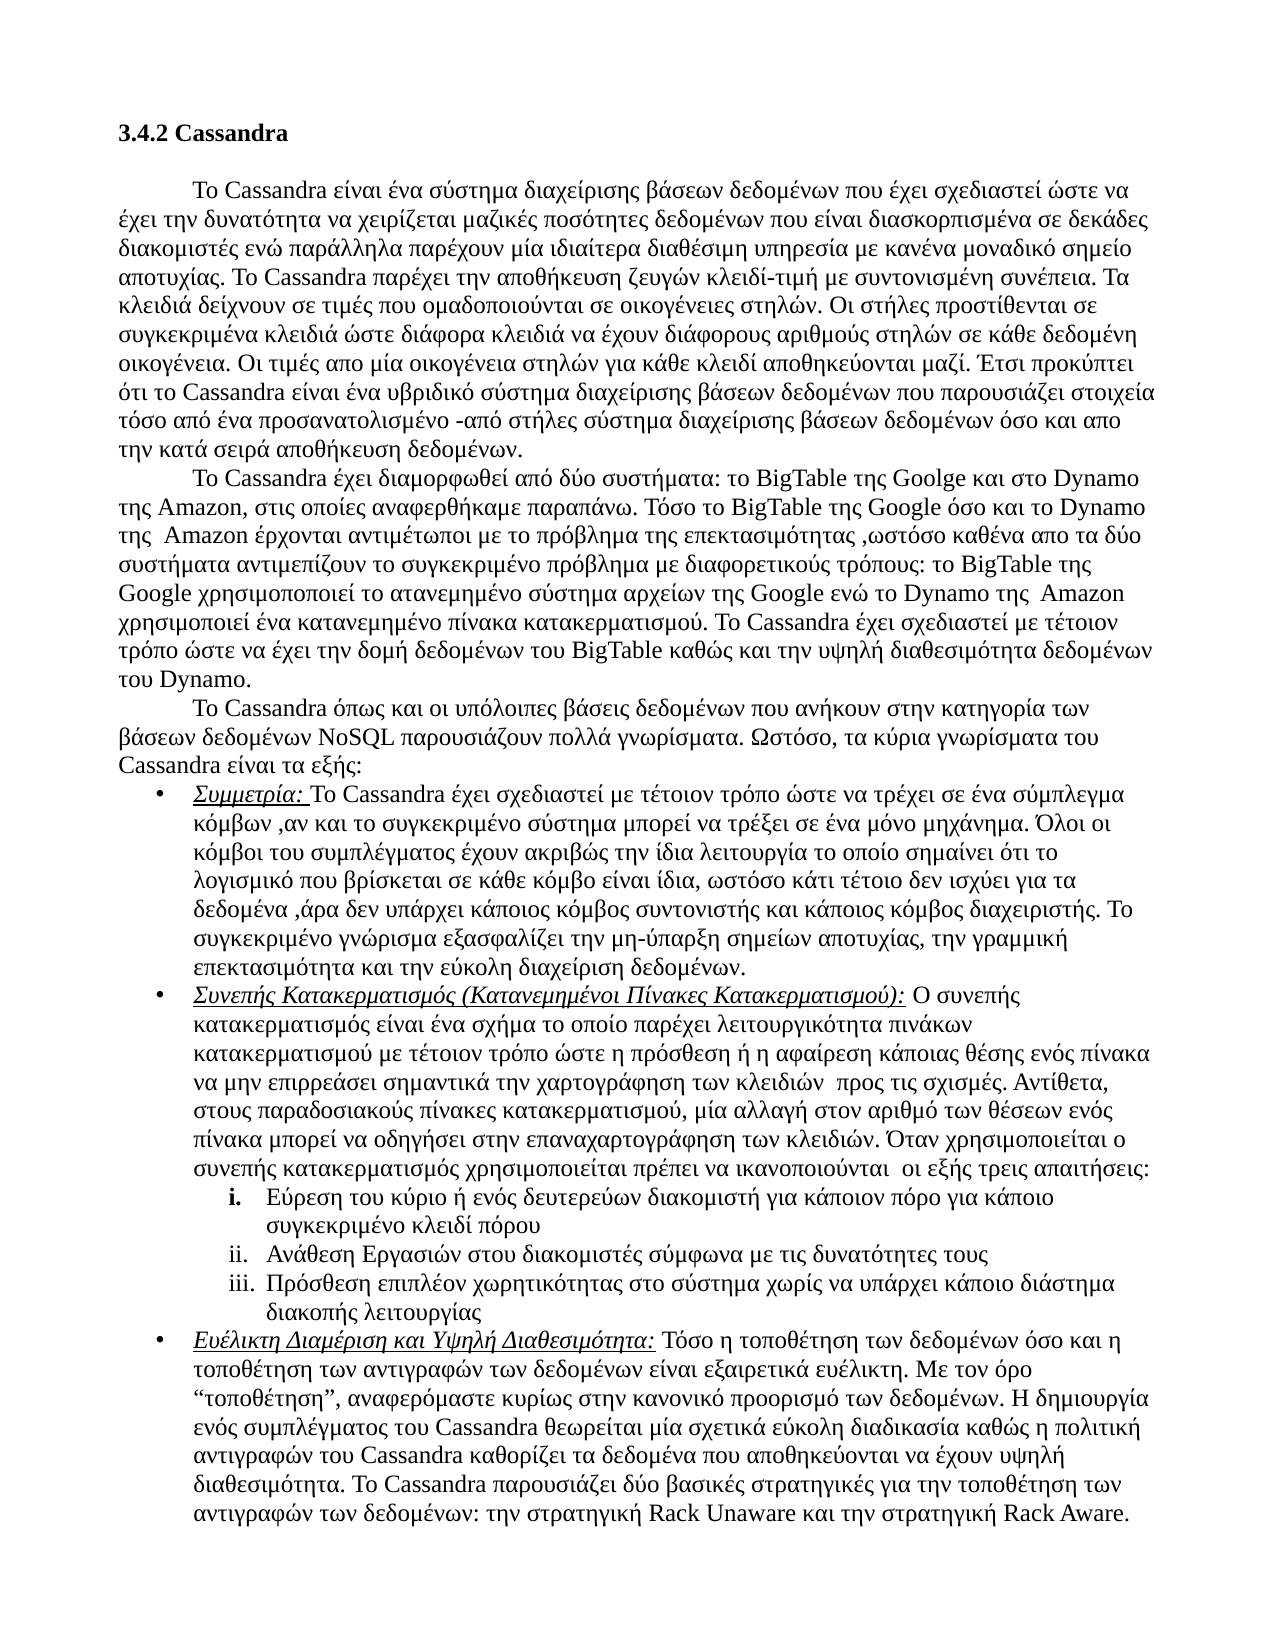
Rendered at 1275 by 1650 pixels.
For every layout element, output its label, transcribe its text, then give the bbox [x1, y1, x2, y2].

text Το Cassandra είναι ένα σύστημα διαχείρισης βάσεων δεδομένων που έχει σχεδιαστεί ώστε να έχει την δυνατότητα να χειρίζεται μαζικές ποσότητες δεδομένων που είναι διασκορπισμένα σε δεκάδες διακομιστές ενώ παράλληλα παρέχουν μία ιδιαίτερα διαθέσιμη υπηρεσία με κανένα μοναδικό σημείο αποτυχίας. Το Cassandra παρέχει την αποθήκευση ζευγών κλειδί-τιμή με συντονισμένη συνέπεια. Τα κλειδιά δείχνουν σε τιμές που ομαδοποιούνται σε οικογένειες στηλών. Οι στήλες προστίθενται σε συγκεκριμένα κλειδιά ώστε διάφορα κλειδιά να έχουν διάφορους αριθμούς στηλών σε κάθε δεδομένη οικογένεια. Οι τιμές απο μία οικογένεια στηλών για κάθε κλειδί αποθηκεύονται μαζί. Έτσι προκύπτει ότι το Cassandra είναι ένα υβριδικό σύστημα διαχείρισης βάσεων δεδομένων που παρουσιάζει στοιχεία τόσο από ένα προσανατολισμένο -από στήλες σύστημα διαχείρισης βάσεων δεδομένων όσο και απο την κατά σειρά αποθήκευση δεδομένων. [118, 176, 1157, 463]
list Ανάθεση Εργασιών στου διακομιστές σύμφωνα με τις δυνατότητες τους [228, 1239, 1157, 1268]
list Πρόσθεση επιπλέον χωρητικότητας στο σύστημα χωρίς να υπάρχει κάποιο διάστημα διακοπής λειτουργίας [228, 1268, 1157, 1326]
list Συμμετρία: Το Cassandra έχει σχεδιαστεί με τέτοιον τρόπο ώστε να τρέχει σε ένα σύμπλεγμα κόμβων ,αν και το συγκεκριμένο σύστημα μπορεί να τρέξει σε ένα μόνο μηχάνημα. Όλοι οι κόμβοι του συμπλέγματος έχουν ακριβώς την ίδια λειτουργία το οποίο σημαίνει ότι το λογισμικό που βρίσκεται σε κάθε κόμβο είναι ίδια, ωστόσο κάτι τέτοιο δεν ισχύει για τα δεδομένα ,άρα δεν υπάρχει κάποιος κόμβος συντονιστής και κάποιος κόμβος διαχειριστής. Το συγκεκριμένο γνώρισμα εξασφαλίζει την μη-ύπαρξη σημείων αποτυχίας, την γραμμική επεκτασιμότητα και την εύκολη διαχείριση δεδομένων. [156, 779, 1157, 981]
text Το Cassandra έχει διαμορφωθεί από δύο συστήματα: το BigTable της Goolge και στο Dynamo της Amazon, στις οποίες αναφερθήκαμε παραπάνω. Τόσο το BigTable της Google όσο και το Dynamo της Amazon έρχονται αντιμέτωποι με το πρόβλημα της επεκτασιμότητας ,ωστόσο καθένα απο τα δύο συστήματα αντιμεπίζουν το συγκεκριμένο πρόβλημα με διαφορετικούς τρόπους: το BigTable της Google χρησιμοποποιεί το ατανεμημένο σύστημα αρχείων της Google ενώ το Dynamo της Αmazon χρησιμοποιεί ένα κατανεμημένο πίνακα κατακερματισμού. Το Cassandra έχει σχεδιαστεί με τέτοιον τρόπο ώστε να έχει την δομή δεδομένων τoυ BigTable καθώς και την υψηλή διαθεσιμότητα δεδομένων τoυ Dynamo. [118, 463, 1157, 693]
text To Cassandra όπως και οι υπόλοιπες βάσεις δεδομένων που ανήκουν στην κατηγορία των βάσεων δεδομένων NoSQL παρουσιάζουν πολλά γνωρίσματα. Ωστόσο, τα κύρια γνωρίσματα του Cassandra είναι τα εξής: [118, 693, 1157, 779]
list Συνεπής Κατακερματισμός (Κατανεμημένοι Πίνακες Κατακερματισμού): Ο συνεπής κατακερματισμός είναι ένα σχήμα το οποίο παρέχει λειτουργικότητα πινάκων κατακερματισμού με τέτοιον τρόπο ώστε η πρόσθεση ή η αφαίρεση κάποιας θέσης ενός πίνακα να μην επιρρεάσει σημαντικά την χαρτογράφηση των κλειδιών προς τις σχισμές. Αντίθετα, στους παραδοσιακούς πίνακες κατακερματισμού, μία αλλαγή στον αριθμό των θέσεων ενός πίνακα μπορεί να οδηγήσει στην επαναχαρτογράφηση των κλειδιών. Όταν χρησιμοποιείται ο συνεπής κατακερματισμός χρησιμοποιείται πρέπει να ικανοποιούνται οι εξής τρεις απαιτήσεις: [156, 981, 1157, 1182]
list Ευέλικτη Διαμέριση και Υψηλή Διαθεσιμότητα: Τόσο η τοποθέτηση των δεδομένων όσο και η τοποθέτηση των αντιγραφών των δεδομένων είναι εξαιρετικά ευέλικτη. Με τον όρο “τοποθέτηση”, αναφερόμαστε κυρίως στην κανονικό προορισμό των δεδομένων. Η δημιουργία ενός συμπλέγματος του Cassandra θεωρείται μία σχετικά εύκολη διαδικασία καθώς η πολιτική αντιγραφών του Cassandra καθορίζει τα δεδομένα που αποθηκεύονται να έχουν υψηλή διαθεσιμότητα. Το Cassandra παρουσιάζει δύο βασικές στρατηγικές για την τοποθέτηση των αντιγραφών των δεδομένων: την στρατηγική Rack Unaware και την στρατηγική Rack Aware. [156, 1326, 1157, 1527]
text 3.4.2 Cassandra [118, 118, 1157, 147]
list Εύρεση του κύριο ή ενός δευτερεύων διακομιστή για κάποιον πόρο για κάποιο συγκεκριμένο κλειδί πόρου [228, 1182, 1157, 1239]
